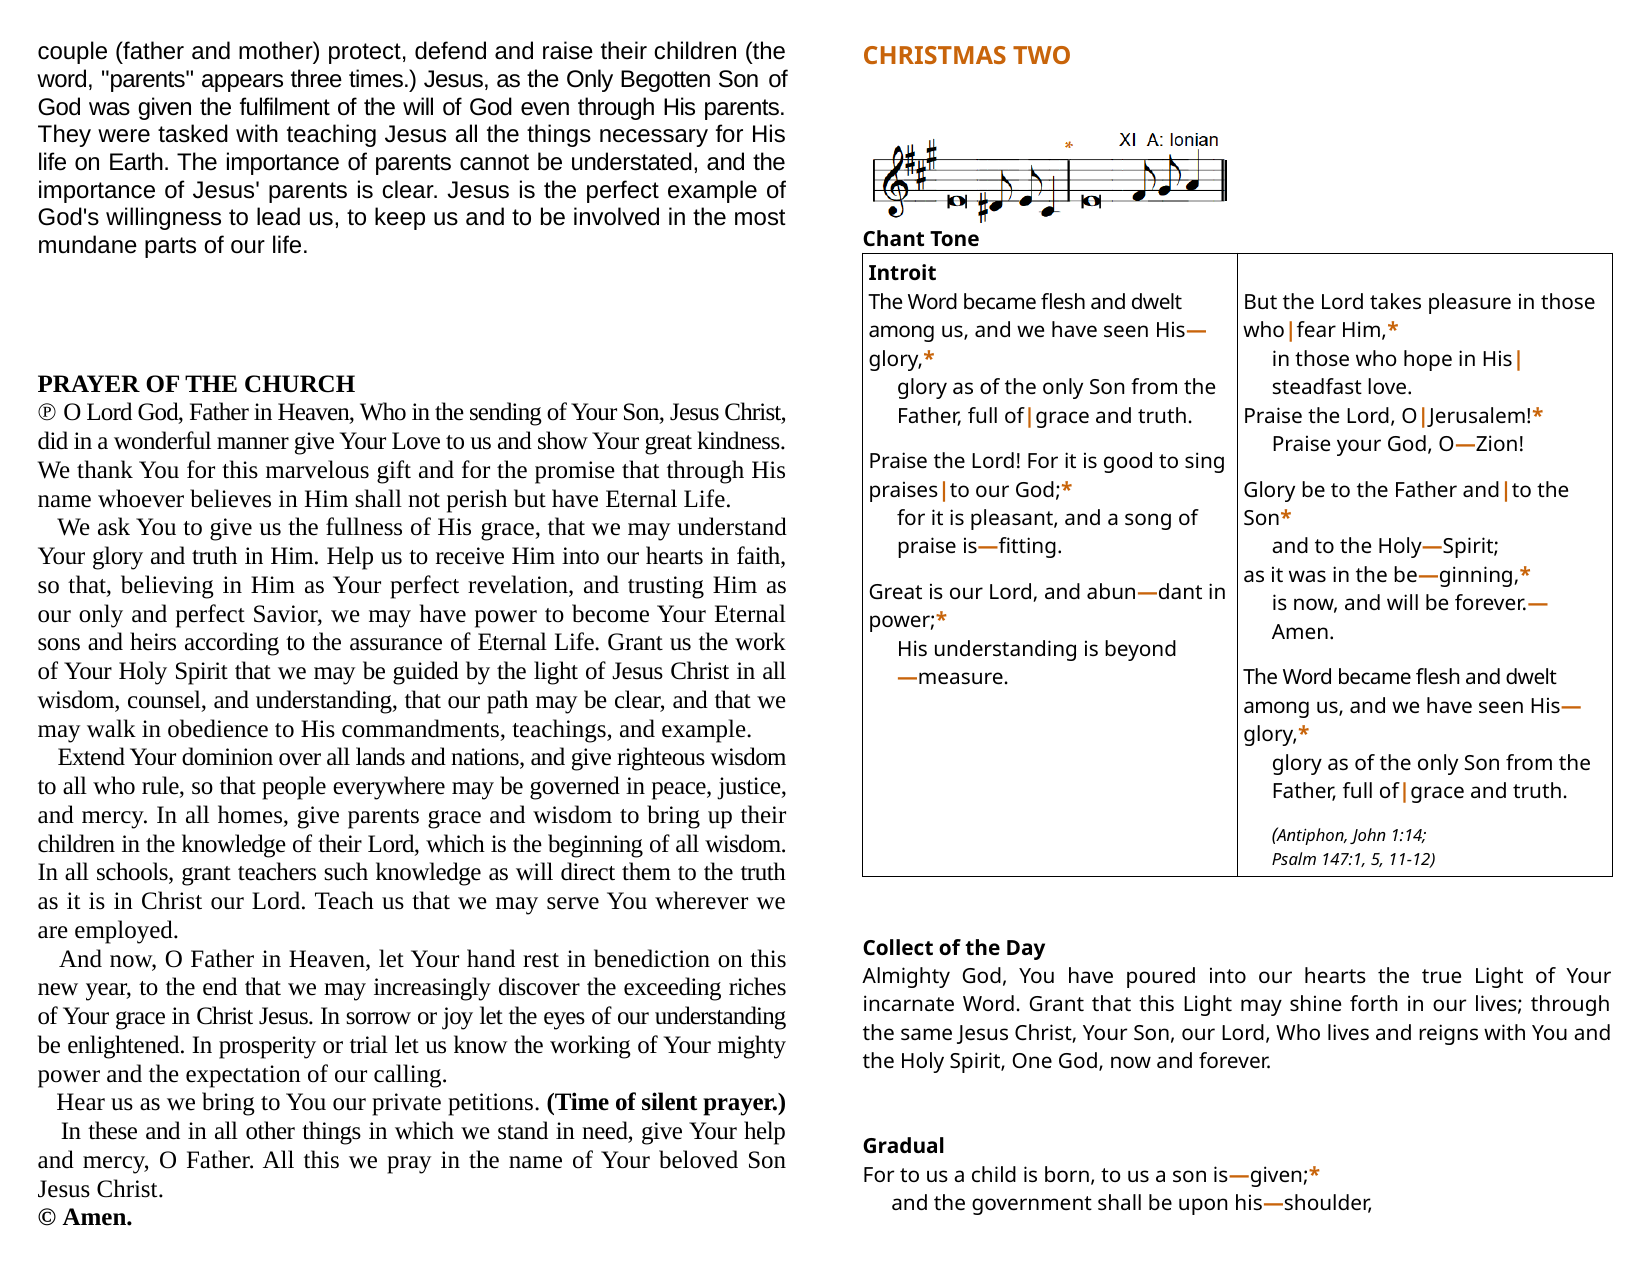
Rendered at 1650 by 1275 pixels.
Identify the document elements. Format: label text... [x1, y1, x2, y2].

text We ask You to give us the fullness of His grace, that we may understand Your glory and truth in Him. Help us to receive Him into our hearts in faith, so that, believing in Him as Your perfect revelation, and trusting Him as our only and perfect Savior, we may have power to become Your Eternal sons and heirs according to the assurance of Eternal Life. Grant us the work of Your Holy Spirit that we may be guided by the light of Jesus Christ in all wisdom, counsel, and understanding, that our path may be clear, and that we may walk in obedience to His commandments, teachings, and example. [37, 512, 787, 742]
picture [868, 126, 1231, 225]
table_header Introit The Word became flesh and dwelt among us, and we have seen His—glory,* glory as of the only Son from the Father, full of|grace and truth. Praise the Lord! For it is good to sing praises|to our God;* for it is pleasant, and a song of praise is—fitting. Great is our Lord, and abun—dant in power;* His understanding is beyond —measure. [863, 254, 1237, 876]
text Hear us as we bring to You our private petitions. (Time of silent prayer.) [37, 1087, 787, 1116]
text For to us a child is born, to us a son is—given;* [862, 1160, 1612, 1188]
text Almighty God, You have poured into our hearts the true Light of Your incarnate Word. Grant that this Light may shine forth in our lives; through the same Jesus Christ, Your Son, our Lord, Who lives and reigns with You and the Holy Spirit, One God, now and forever. [862, 961, 1612, 1075]
text and the government shall be upon his—shoulder, [891, 1188, 1612, 1217]
text CHRISTMAS TWO [862, 37, 1612, 72]
text couple (father and mother) protect, defend and raise their children (the word, "parents" appears three times.) Jesus, as the Only Begotten Son of God was given the fulfilment of the will of God even through His parents. They were tasked with teaching Jesus all the things necessary for His life on Earth. The importance of parents cannot be understated, and the importance of Jesus' parents is clear. Jesus is the perfect example of God's willingness to lead us, to keep us and to be involved in the most mundane parts of our life. [37, 37, 787, 258]
text Extend Your dominion over all lands and nations, and give righteous wisdom to all who rule, so that people everywhere may be governed in peace, justice, and mercy. In all homes, give parents grace and wisdom to bring up their children in the knowledge of their Lord, which is the beginning of all wisdom. In all schools, grant teachers such knowledge as will direct them to the truth as it is in Christ our Lord. Teach us that we may serve You wherever we are employed. [37, 742, 787, 944]
text Gradual [862, 1132, 1612, 1160]
text And now, O Father in Heaven, let Your hand rest in benediction on this new year, to the end that we may increasingly discover the exceeding riches of Your grace in Christ Jesus. In sorrow or joy let the eyes of our understanding be enlightened. In prosperity or trial let us know the working of Your mighty power and the expectation of our calling. [37, 944, 787, 1087]
text PRAYER OF THE CHURCH [37, 369, 787, 397]
text Collect of the Day [862, 933, 1612, 961]
text Chant Tone [862, 100, 1612, 253]
text In these and in all other things in which we stand in need, give Your help and mercy, O Father. All this we pray in the name of Your beloved Son Jesus Christ. [37, 1116, 787, 1202]
text © Amen. [37, 1202, 787, 1231]
table_header But the Lord takes pleasure in those who|fear Him,* in those who hope in His|steadfast love. Praise the Lord, O|Jerusalem!* Praise your God, O—Zion! Glory be to the Father and|to the Son* and to the Holy—Spirit; as it was in the be—ginning,* is now, and will be forever.—Amen. The Word became flesh and dwelt among us, and we have seen His—glory,* glory as of the only Son from the Father, full of|grace and truth. (Antiphon, John 1:14; Psalm 147:1, 5, 11-12) [1238, 254, 1612, 876]
text ℗ O Lord God, Father in Heaven, Who in the sending of Your Son, Jesus Christ, did in a wonderful manner give Your Love to us and show Your great kindness. We thank You for this marvelous gift and for the promise that through His name whoever believes in Him shall not perish but have Eternal Life. [37, 397, 787, 512]
